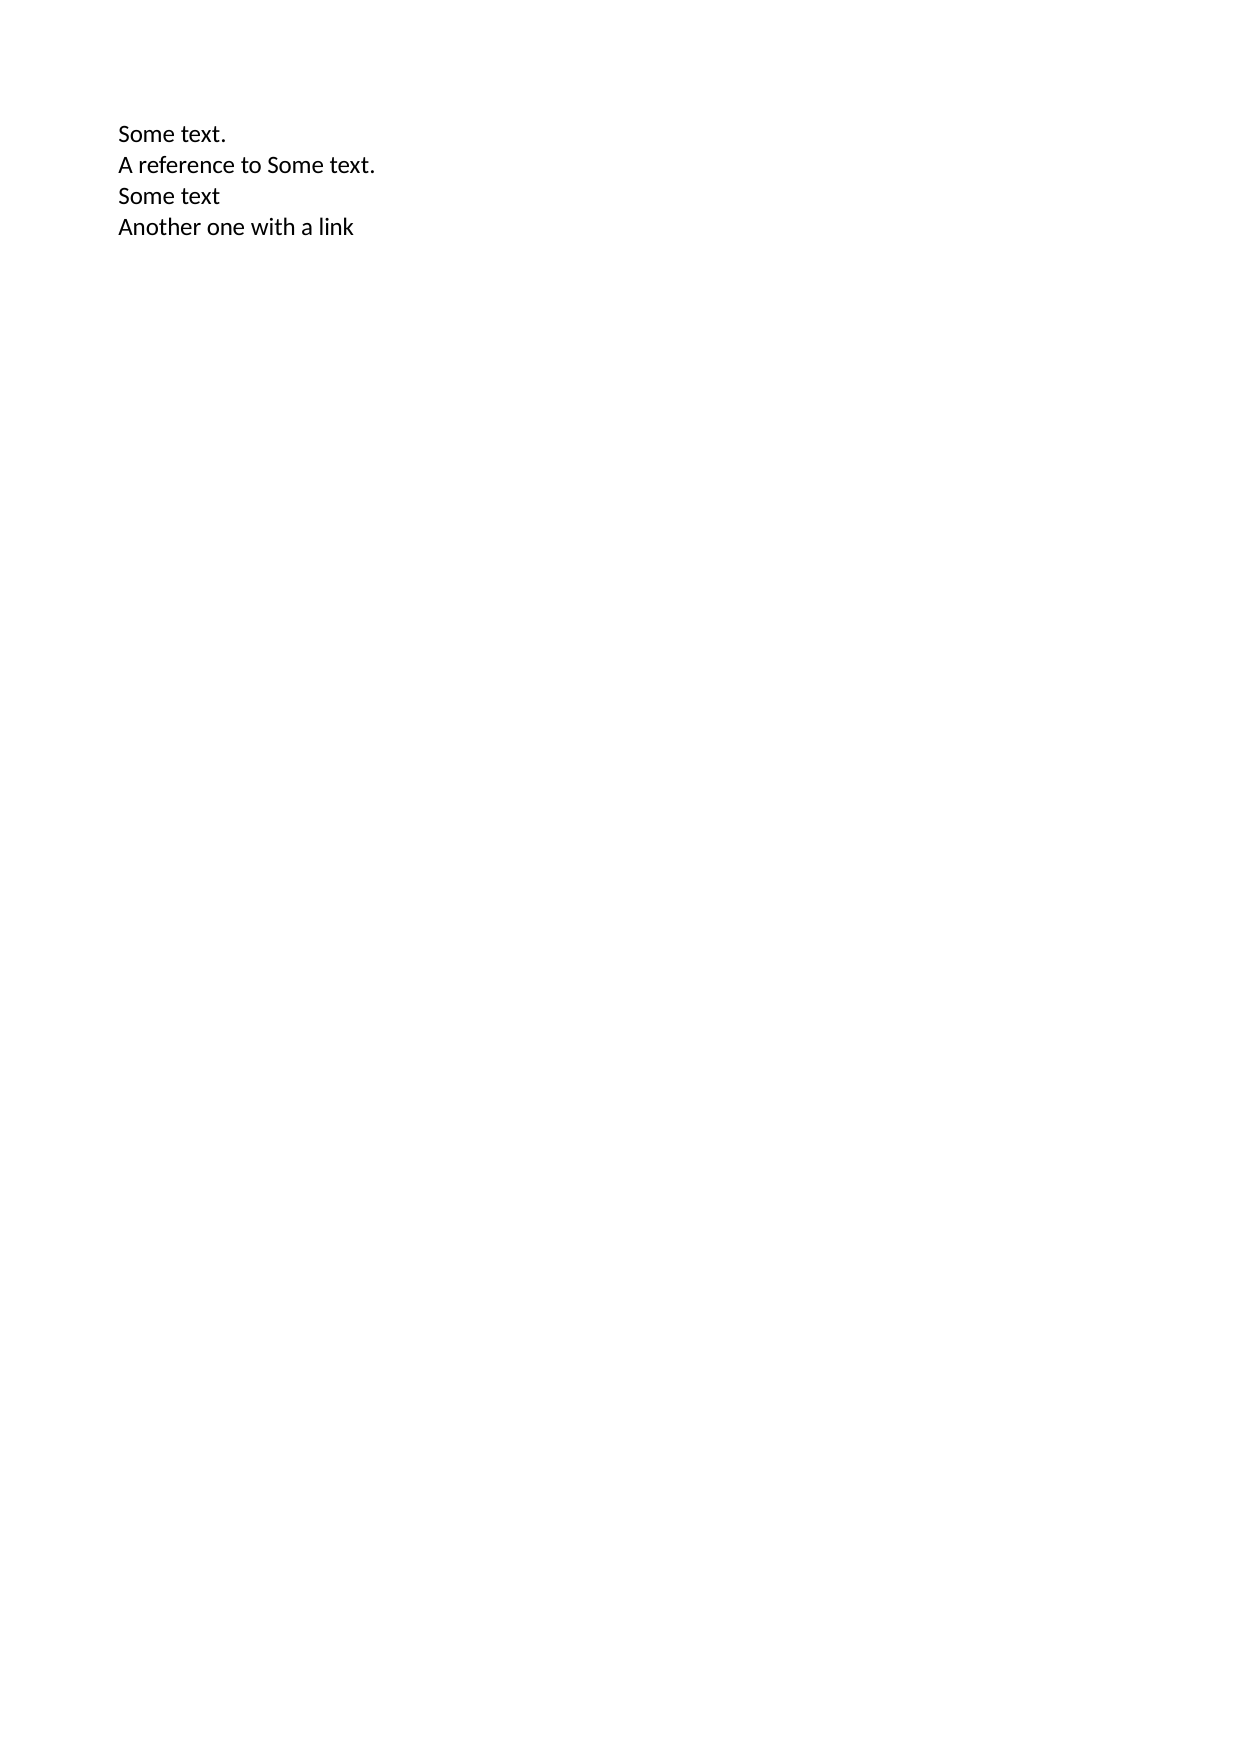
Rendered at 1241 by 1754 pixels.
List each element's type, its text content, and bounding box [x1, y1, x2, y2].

text A reference to Some text. [118, 149, 1122, 180]
text Some text. [118, 118, 1122, 149]
text Some text Another one with a link [118, 180, 1122, 242]
